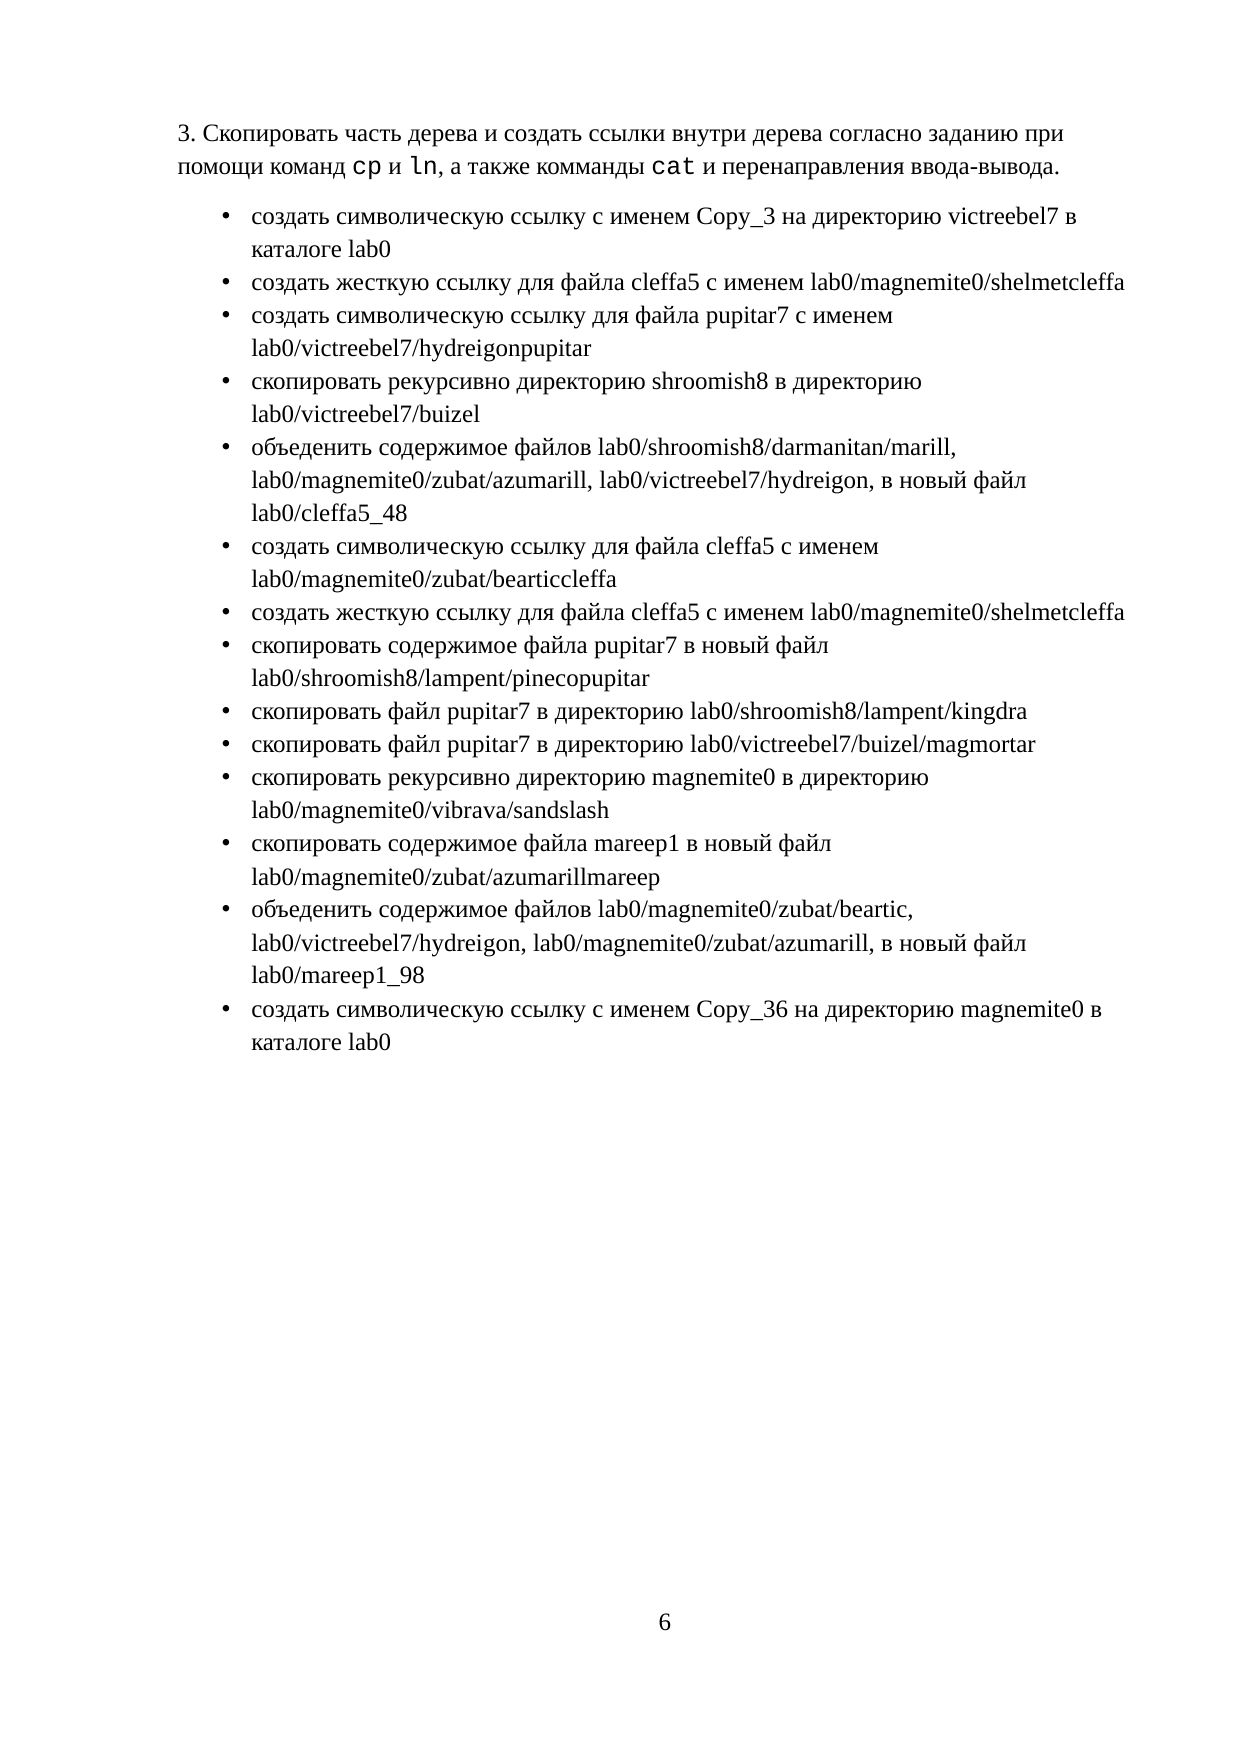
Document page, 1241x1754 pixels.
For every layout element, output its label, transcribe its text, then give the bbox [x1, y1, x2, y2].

list cоздать символическую ссылку для файла pupitar7 с именем lab0/victreebel7/hydreigonpupitar [222, 300, 1152, 362]
list скопировать содержимое файла mareep1 в новый файл lab0/magnemite0/zubat/azumarillmareep [222, 828, 1152, 890]
list объеденить содержимое файлов lab0/magnemite0/zubat/beartic, lab0/victreebel7/hydreigon, lab0/magnemite0/zubat/azumarill, в новый файл lab0/mareep1_98 [222, 894, 1152, 989]
list создать символическую ссылку c именем Copy_3 на директорию victreebel7 в каталоге lab0 [222, 201, 1152, 263]
list скопировать рекурсивно директорию magnemite0 в директорию lab0/magnemite0/vibrava/sandslash [222, 762, 1152, 824]
list скопировать содержимое файла pupitar7 в новый файл lab0/shroomish8/lampent/pinecopupitar [222, 630, 1152, 692]
list создать символическую ссылку c именем Copy_36 на директорию magnemite0 в каталоге lab0 [222, 994, 1152, 1055]
list cоздать символическую ссылку для файла cleffa5 с именем lab0/magnemite0/zubat/bearticcleffa [222, 531, 1152, 593]
list скопировать файл pupitar7 в директорию lab0/victreebel7/buizel/magmortar [222, 729, 1152, 758]
list объеденить содержимое файлов lab0/shroomish8/darmanitan/marill, lab0/magnemite0/zubat/azumarill, lab0/victreebel7/hydreigon, в новый файл lab0/cleffa5_48 [222, 432, 1152, 527]
list cоздать жесткую ссылку для файла cleffa5 с именем lab0/magnemite0/shelmetcleffa [222, 597, 1152, 626]
list скопировать файл pupitar7 в директорию lab0/shroomish8/lampent/kingdra [222, 696, 1152, 725]
list cоздать жесткую ссылку для файла cleffa5 с именем lab0/magnemite0/shelmetcleffa [222, 267, 1152, 296]
list скопировать рекурсивно директорию shroomish8 в директорию lab0/victreebel7/buizel [222, 366, 1152, 428]
text 3. Скопировать часть дерева и создать ссылки внутри дерева согласно заданию при помощи команд cp и ln, а также комманды cat и перенаправления ввода-вывода. [177, 118, 1152, 182]
